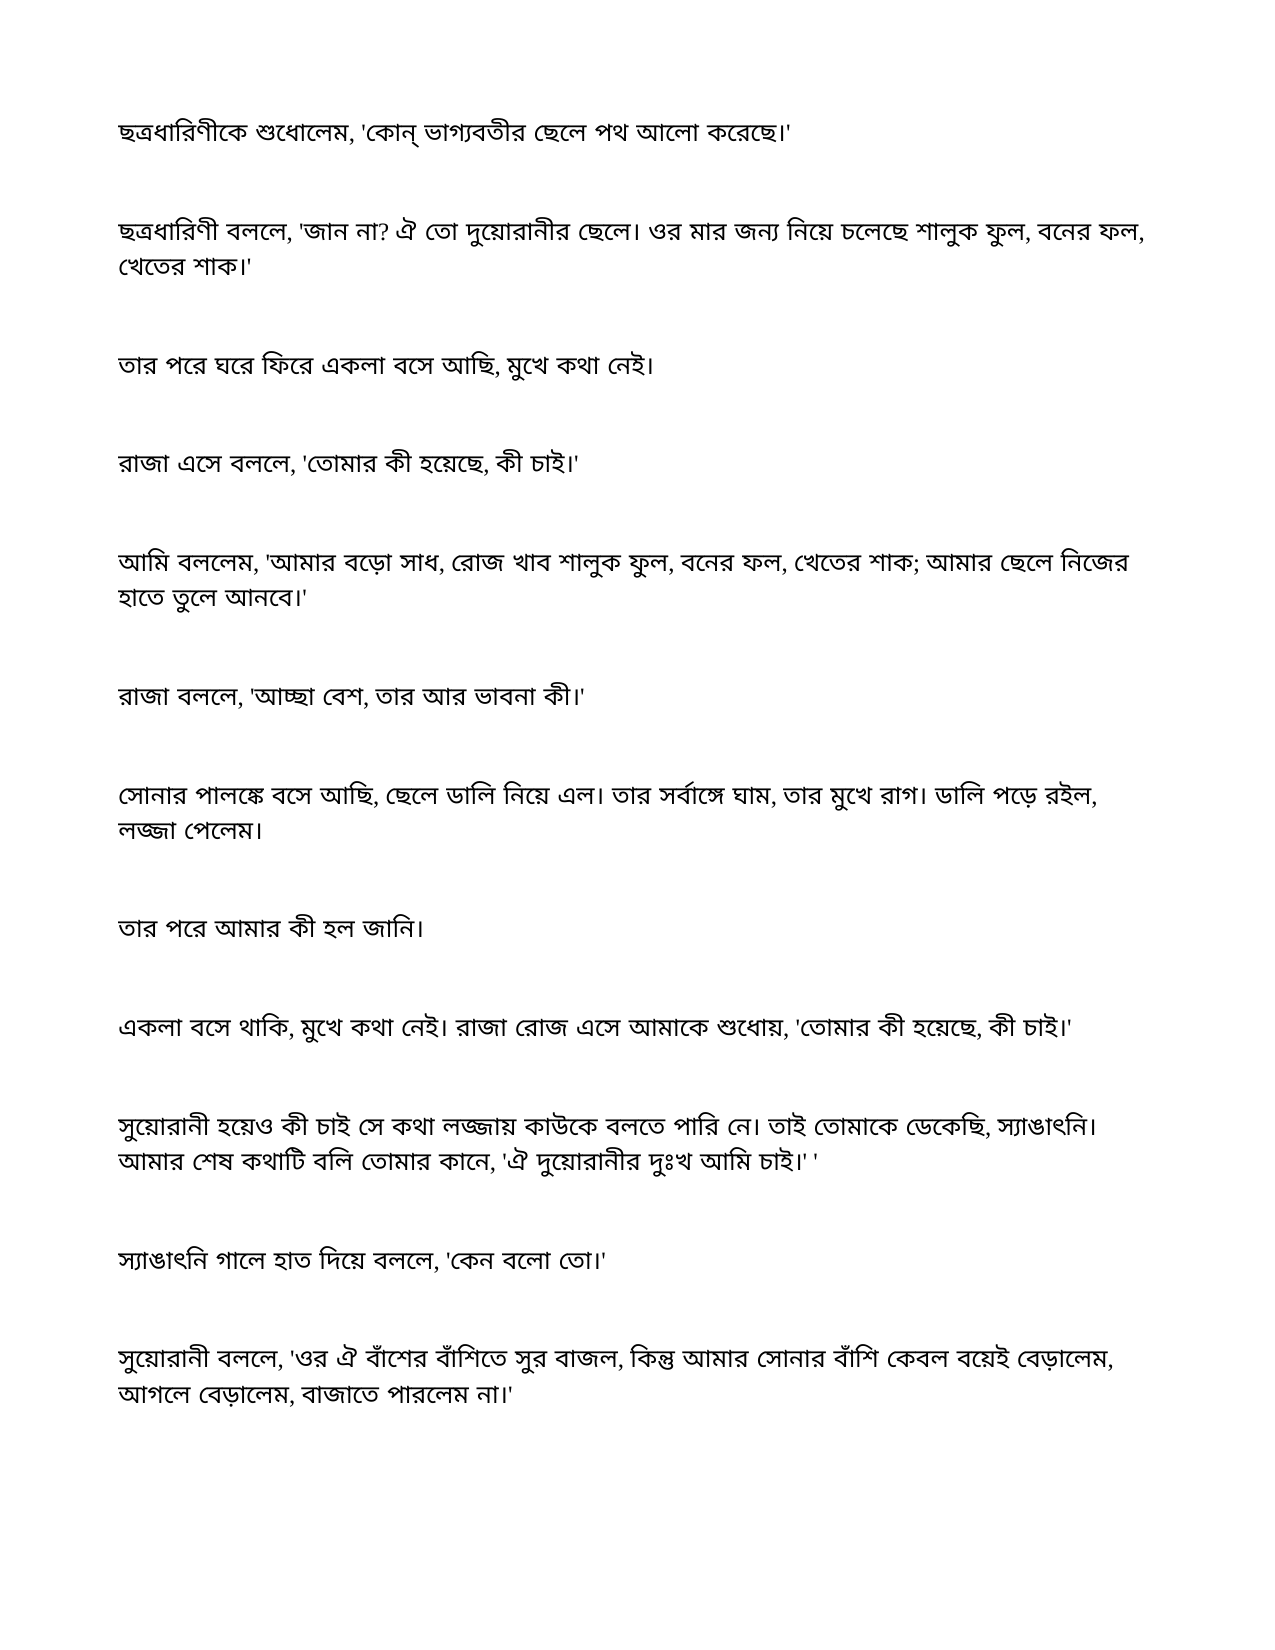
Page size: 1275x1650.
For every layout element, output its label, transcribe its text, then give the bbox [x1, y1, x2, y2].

text রাজা এসে বললে, 'তোমার কী হয়েছে, কী চাই।' [118, 449, 1157, 479]
text রাজা বললে, 'আচ্ছা বেশ, তার আর ভাবনা কী।' [118, 682, 1157, 711]
text একলা বসে থাকি, মুখে কথা নেই। রাজা রোজ এসে আমাকে শুধোয়, 'তোমার কী হয়েছে, কী চাই।' [118, 1013, 1157, 1042]
text সুয়োরানী বললে, 'ওর ঐ বাঁশের বাঁশিতে সুর বাজল, কিন্তু আমার সোনার বাঁশি কেবল বয়েই বেড়ালেম, আগলে বেড়ালেম, বাজাতে পারলেম না।' [118, 1344, 1157, 1409]
text আমি বললেম, 'আমার বড়ো সাধ, রোজ খাব শালুক ফুল, বনের ফল, খেতের শাক; আমার ছেলে নিজের হাতে তুলে আনবে।' [118, 548, 1157, 613]
text সোনার পালঙ্কে বসে আছি, ছেলে ডালি নিয়ে এল। তার সর্বাঙ্গে ঘাম, তার মুখে রাগ। ডালি পড়ে রইল, লজ্জা পেলেম। [118, 781, 1157, 845]
text তার পরে ঘরে ফিরে একলা বসে আছি, মুখে কথা নেই। [118, 351, 1157, 380]
text ছত্রধারিণী বললে, 'জান না? ঐ তো দুয়োরানীর ছেলে। ওর মার জন্য নিয়ে চলেছে শালুক ফুল, বনের ফল, খেতের শাক।' [118, 217, 1157, 281]
text তার পরে আমার কী হল জানি। [118, 914, 1157, 944]
text ছত্রধারিণীকে শুধোলেম, 'কোন্‌ ভাগ্যবতীর ছেলে পথ আলো করেছে।' [118, 118, 1157, 147]
text সুয়োরানী হয়েও কী চাই সে কথা লজ্জায় কাউকে বলতে পারি নে। তাই তোমাকে ডেকেছি, স্যাঙাৎনি। আমার শেষ কথাটি বলি তোমার কানে, 'ঐ দুয়োরানীর দুঃখ আমি চাই।' ' [118, 1112, 1157, 1176]
text স্যাঙাৎনি গালে হাত দিয়ে বললে, 'কেন বলো তো।' [118, 1246, 1157, 1275]
